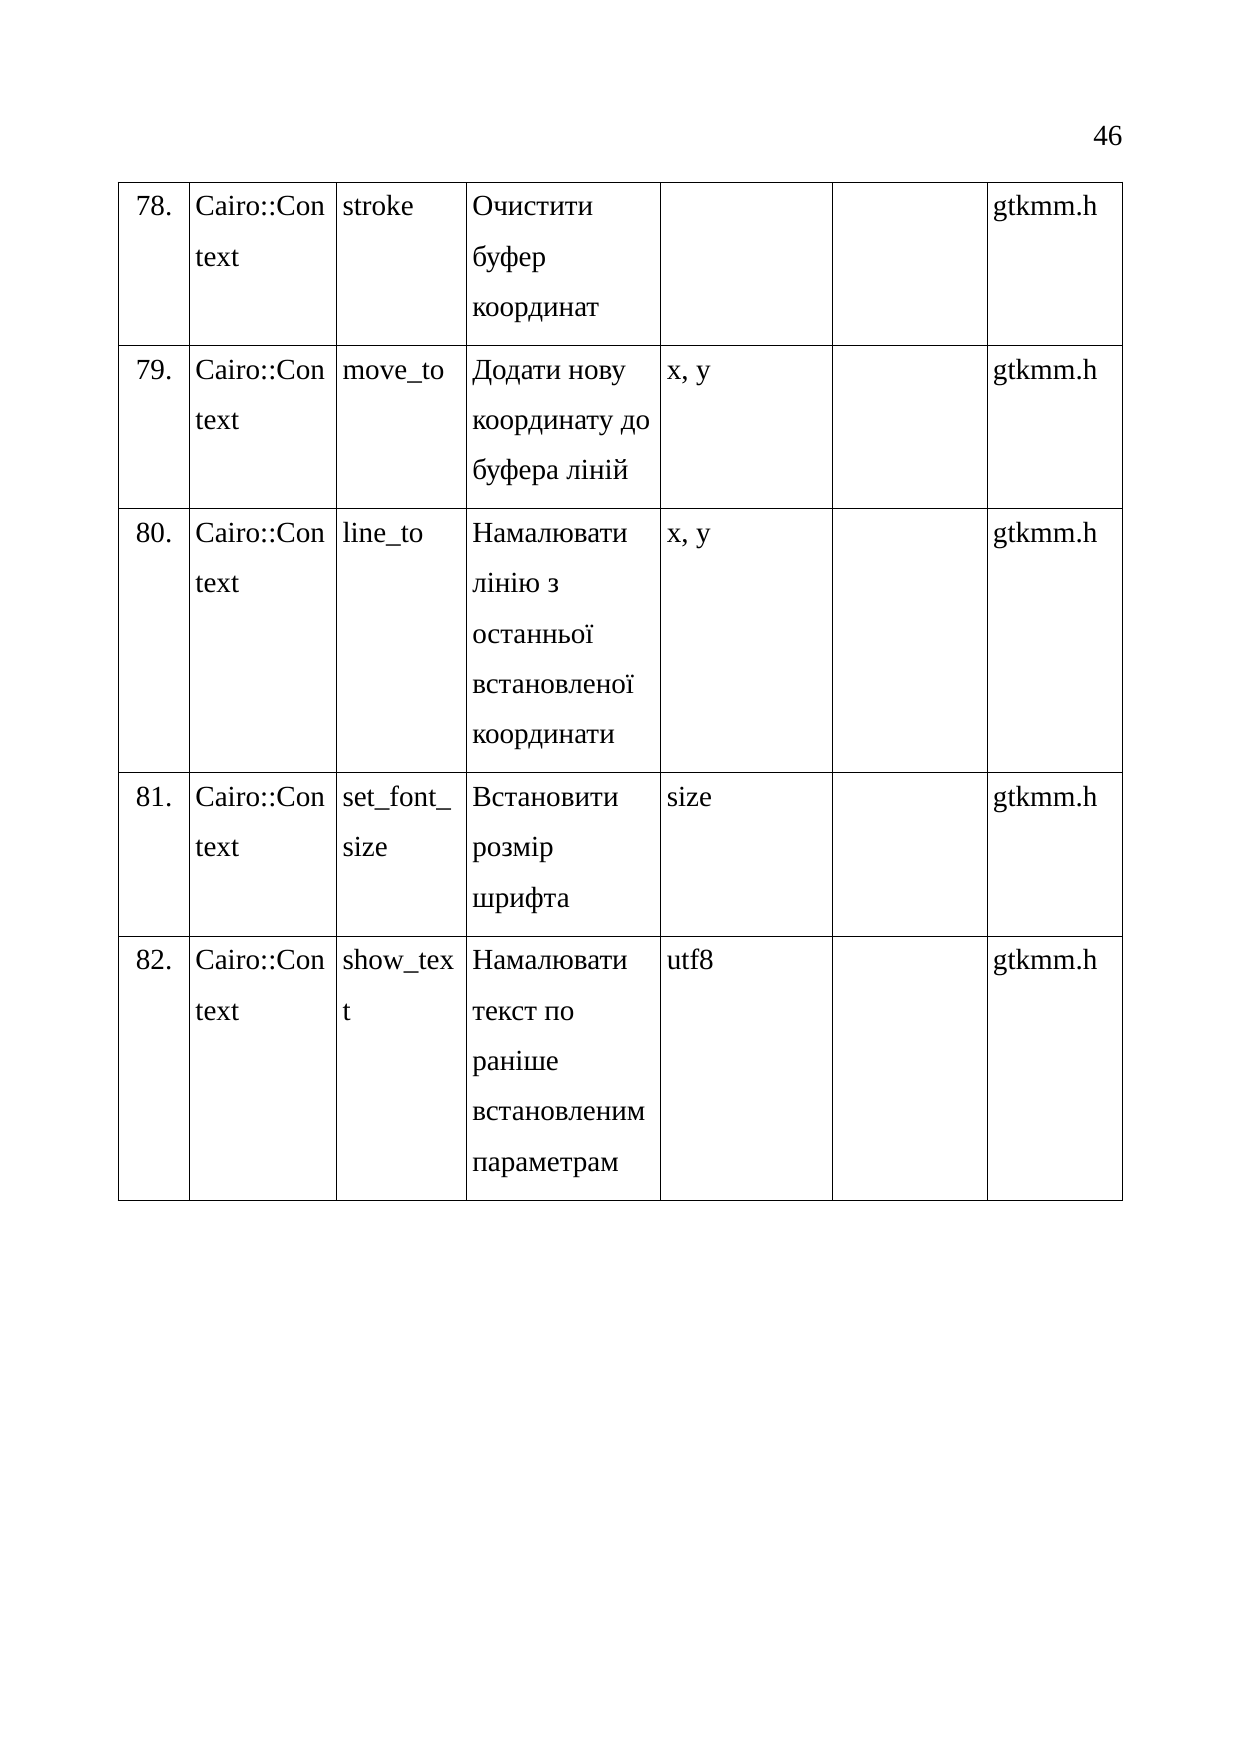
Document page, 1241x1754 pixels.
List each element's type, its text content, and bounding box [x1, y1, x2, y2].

table_cell utf8 [661, 937, 832, 1199]
table_cell gtkmm.h [988, 937, 1122, 1199]
table_cell [833, 509, 987, 772]
table_cell gtkmm.h [988, 183, 1122, 345]
table_cell [833, 773, 987, 936]
table_cell Встановити розмір шрифта [467, 773, 660, 936]
table_cell [661, 183, 832, 345]
table_cell 82. [119, 937, 189, 1199]
table_cell Очистити буфер координат [467, 183, 660, 345]
table_cell Cairo::Context [190, 509, 336, 772]
table_cell Намалювати лінію з останньої встановленої координати [467, 509, 660, 772]
table_cell 78. [119, 183, 189, 345]
table_cell size [661, 773, 832, 936]
table_cell move_to [337, 346, 466, 508]
table_cell set_font_size [337, 773, 466, 936]
table_cell Cairo::Context [190, 937, 336, 1199]
table_cell [833, 183, 987, 345]
table_cell show_text [337, 937, 466, 1199]
table_cell 81. [119, 773, 189, 936]
table_cell Намалювати текст по раніше встановленим параметрам [467, 937, 660, 1199]
table_cell x, y [661, 509, 832, 772]
table_cell Cairo::Context [190, 773, 336, 936]
table_cell line_to [337, 509, 466, 772]
table_cell Cairo::Context [190, 346, 336, 508]
table_cell gtkmm.h [988, 346, 1122, 508]
table_cell Додати нову координату до буфера ліній [467, 346, 660, 508]
table_cell 80. [119, 509, 189, 772]
table_cell stroke [337, 183, 466, 345]
table_cell [833, 937, 987, 1199]
table_cell Cairo::Context [190, 183, 336, 345]
table_cell [833, 346, 987, 508]
table_cell 79. [119, 346, 189, 508]
table_cell gtkmm.h [988, 773, 1122, 936]
table_cell gtkmm.h [988, 509, 1122, 772]
table_cell x, y [661, 346, 832, 508]
